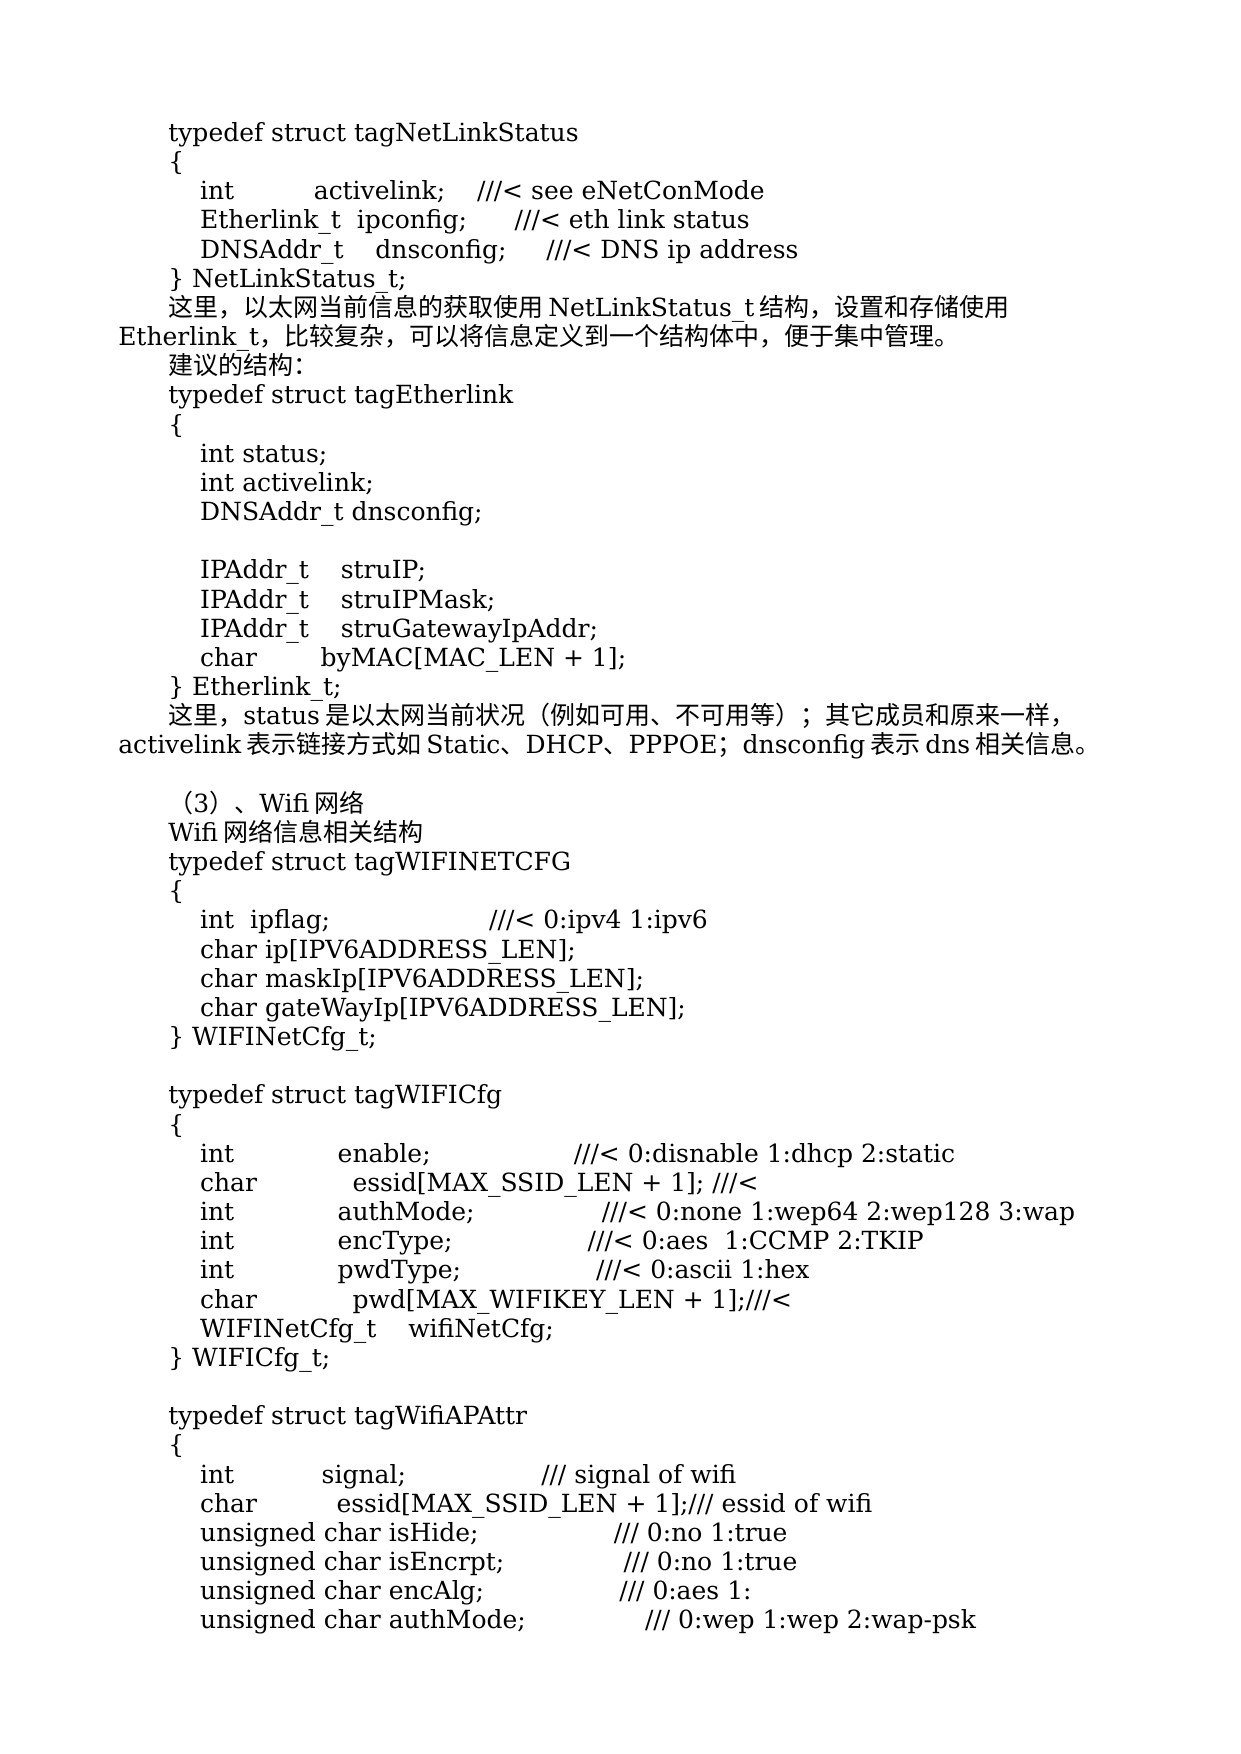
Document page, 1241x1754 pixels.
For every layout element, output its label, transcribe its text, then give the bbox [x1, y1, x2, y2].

text } WIFICfg_t; [118, 1343, 1122, 1372]
text Wifi网络信息相关结构 [118, 818, 1122, 847]
text 建议的结构： [118, 351, 1122, 381]
text { [118, 876, 1122, 906]
text char gateWayIp[IPV6ADDRESS_LEN]; [118, 993, 1122, 1022]
text WIFINetCfg_t wifiNetCfg; [118, 1314, 1122, 1343]
text } Etherlink_t; [118, 672, 1122, 701]
text IPAddr_t struGatewayIpAddr; [118, 614, 1122, 643]
text int status; [118, 439, 1122, 468]
text typedef struct tagWifiAPAttr [118, 1401, 1122, 1431]
text typedef struct tagWIFICfg [118, 1081, 1122, 1110]
text int pwdType; ///< 0:ascii 1:hex [118, 1256, 1122, 1285]
text } WIFINetCfg_t; [118, 1022, 1122, 1051]
text unsigned char isHide; /// 0:no 1:true [118, 1518, 1122, 1547]
text int signal; /// signal of wifi [118, 1460, 1122, 1489]
text char essid[MAX_SSID_LEN + 1];/// essid of wifi [118, 1489, 1122, 1518]
text 这里，status是以太网当前状况（例如可用、不可用等）；其它成员和原来一样，activelink表示链接方式如Static、DHCP、PPPOE；dnsconfig表示dns相关信息。 [118, 701, 1122, 760]
text 这里，以太网当前信息的获取使用NetLinkStatus_t结构，设置和存储使用Etherlink_t，比较复杂，可以将信息定义到一个结构体中，便于集中管理。 [118, 293, 1122, 351]
text char byMAC[MAC_LEN + 1]; [118, 643, 1122, 672]
text char maskIp[IPV6ADDRESS_LEN]; [118, 964, 1122, 993]
text char pwd[MAX_WIFIKEY_LEN + 1];///< [118, 1285, 1122, 1314]
text typedef struct tagNetLinkStatus [118, 118, 1122, 147]
text int activelink; [118, 468, 1122, 497]
text IPAddr_t struIP; [118, 556, 1122, 585]
text { [118, 410, 1122, 439]
text IPAddr_t struIPMask; [118, 585, 1122, 614]
text char ip[IPV6ADDRESS_LEN]; [118, 935, 1122, 964]
text int encType; ///< 0:aes 1:CCMP 2:TKIP [118, 1226, 1122, 1256]
text int activelink; ///< see eNetConMode [118, 176, 1122, 206]
text unsigned char encAlg; /// 0:aes 1: [118, 1576, 1122, 1606]
text { [118, 147, 1122, 176]
text char essid[MAX_SSID_LEN + 1]; ///< [118, 1168, 1122, 1197]
text { [118, 1431, 1122, 1460]
text { [118, 1110, 1122, 1139]
text DNSAddr_t dnsconfig; [118, 497, 1122, 526]
text unsigned char authMode; /// 0:wep 1:wep 2:wap-psk [118, 1606, 1122, 1635]
text Etherlink_t ipconfig; ///< eth link status [118, 206, 1122, 235]
text DNSAddr_t dnsconfig; ///< DNS ip address [118, 235, 1122, 264]
text typedef struct tagWIFINETCFG [118, 847, 1122, 876]
text unsigned char isEncrpt; /// 0:no 1:true [118, 1547, 1122, 1576]
text typedef struct tagEtherlink [118, 381, 1122, 410]
text } NetLinkStatus_t; [118, 264, 1122, 293]
text int ipflag; ///< 0:ipv4 1:ipv6 [118, 906, 1122, 935]
text int authMode; ///< 0:none 1:wep64 2:wep128 3:wap [118, 1197, 1122, 1226]
text （3）、Wifi网络 [118, 789, 1122, 818]
text int enable; ///< 0:disnable 1:dhcp 2:static [118, 1139, 1122, 1168]
